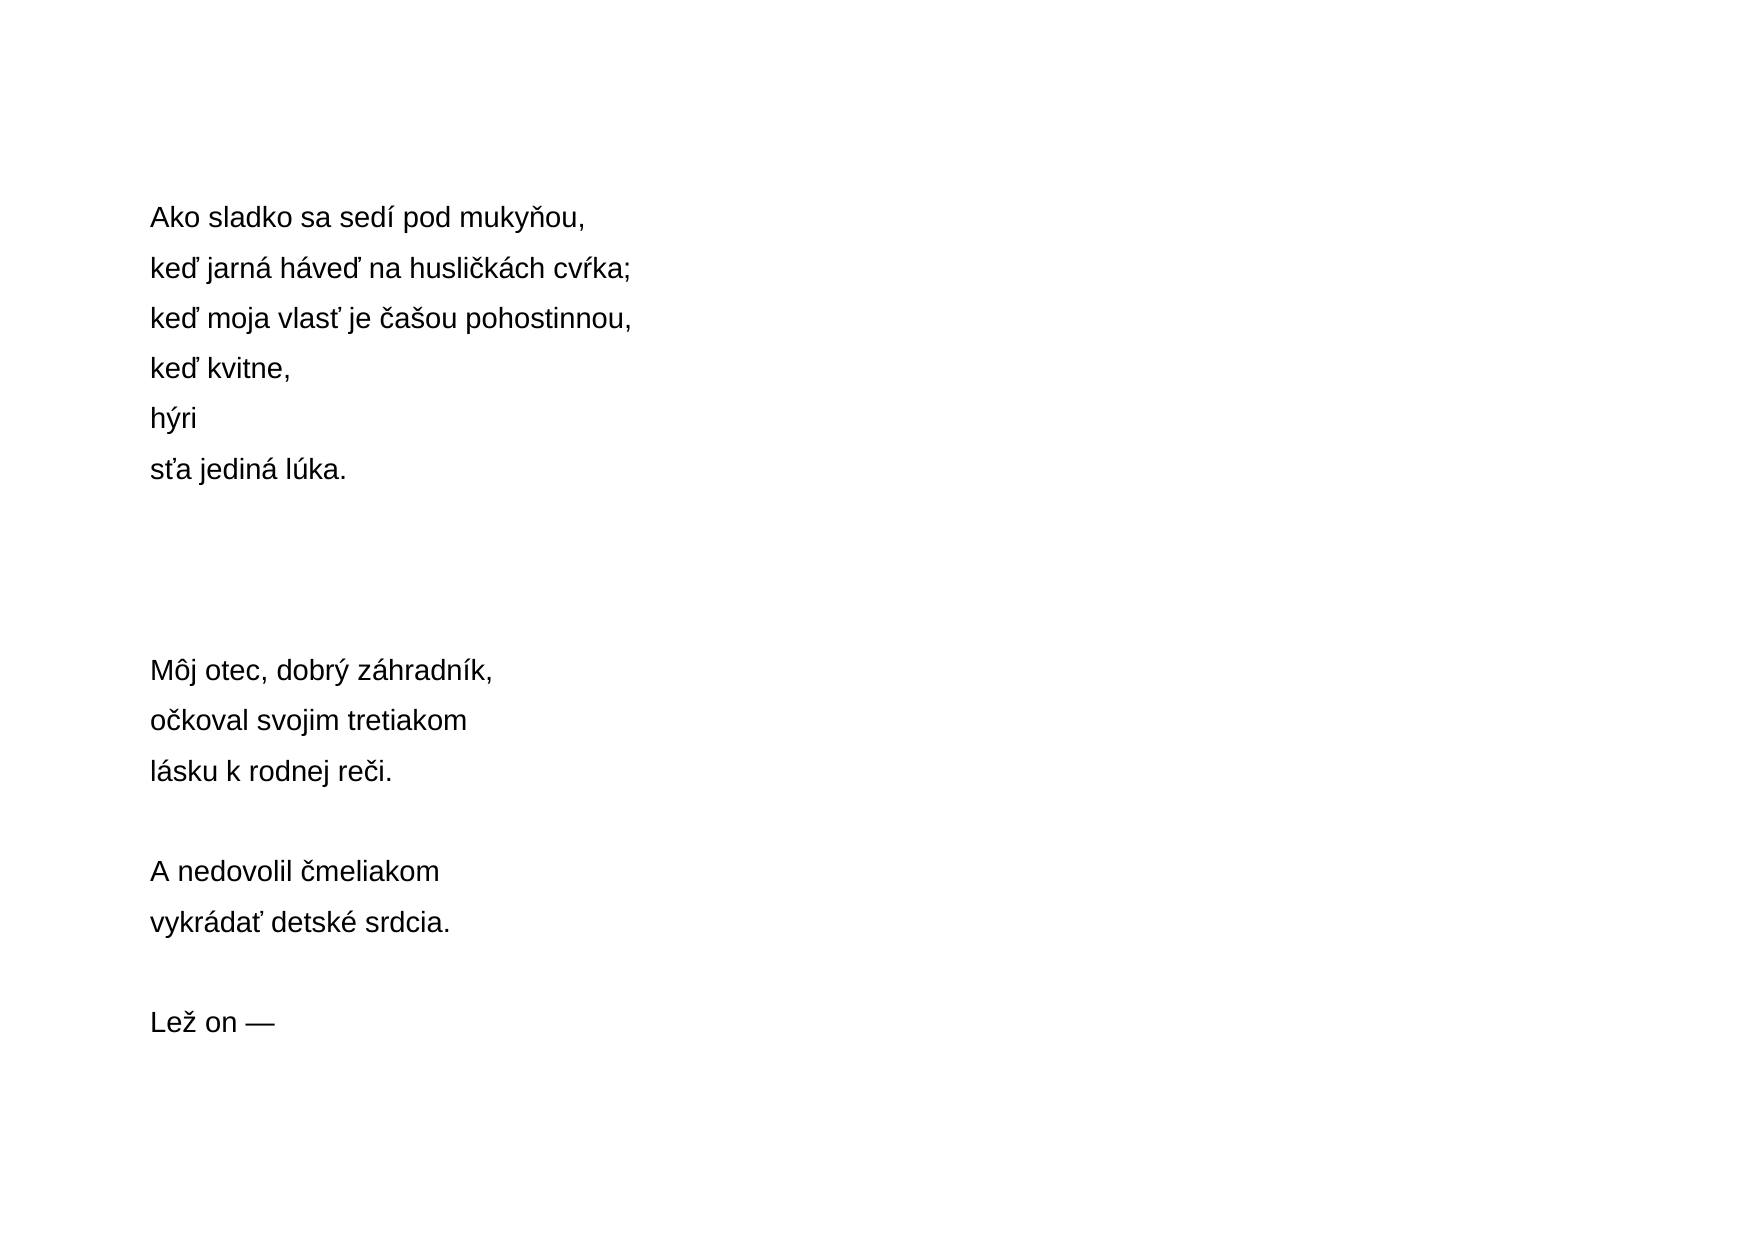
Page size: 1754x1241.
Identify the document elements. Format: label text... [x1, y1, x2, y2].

text vykrádať detské srdcia. [150, 905, 1243, 938]
text keď moja vlasť je čašou pohostinnou, [150, 301, 1243, 334]
text A nedovolil čmeliakom [150, 854, 1243, 888]
text Lež on — [150, 1005, 1243, 1039]
text očkoval svojim tretiakom [150, 703, 1243, 737]
text sťa jediná lúka. [150, 452, 1243, 485]
text Môj otec, dobrý záhradník, [150, 653, 1243, 687]
text keď jarná háveď na husličkách cvŕka; [150, 251, 1243, 284]
text keď kvitne, [150, 351, 1243, 385]
text hýri [150, 402, 1243, 435]
text lásku k rodnej reči. [150, 754, 1243, 787]
text Ako sladko sa sedí pod mukyňou, [150, 200, 1243, 234]
